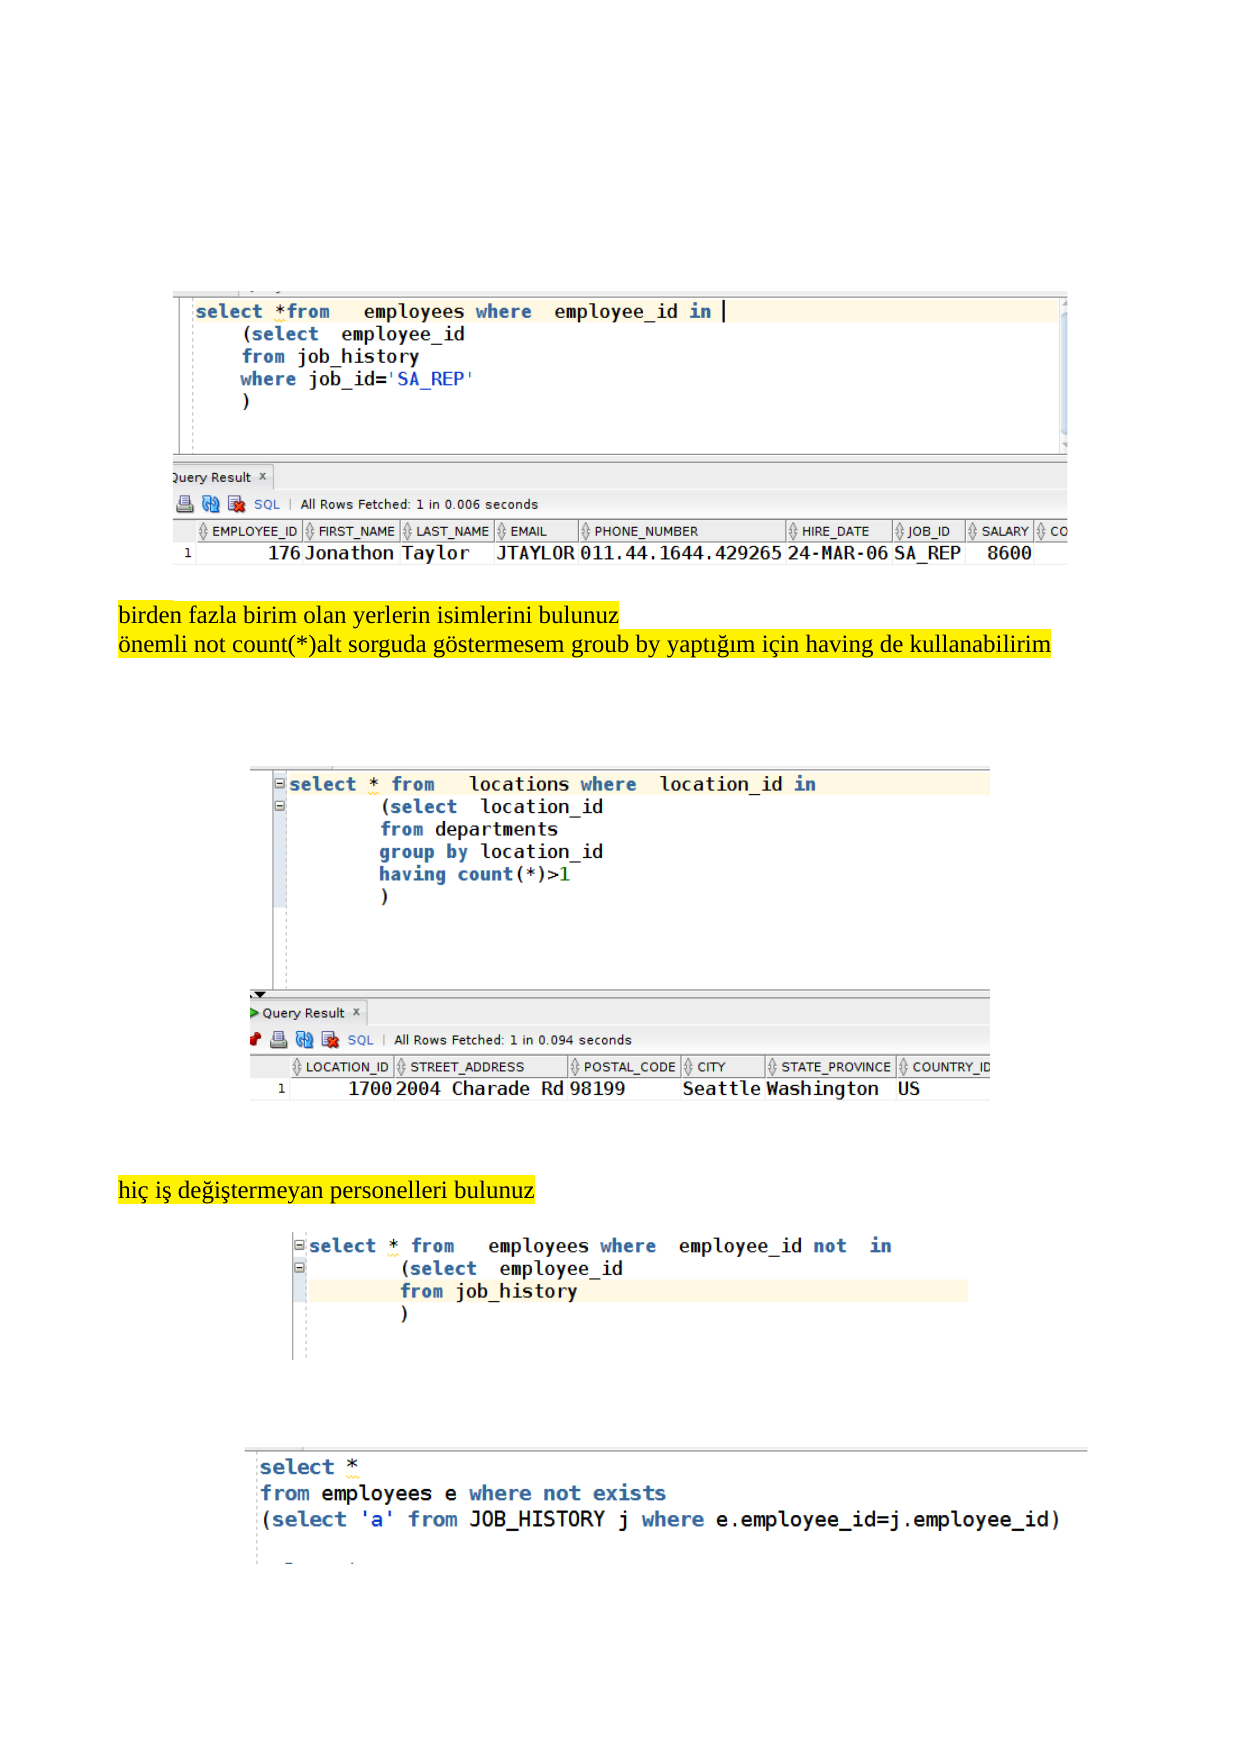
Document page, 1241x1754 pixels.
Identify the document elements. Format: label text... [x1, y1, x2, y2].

picture [272, 1232, 968, 1360]
text önemli not count(*)alt sorguda göstermesem groub by yaptığım için having de kullanabilirim [118, 629, 1122, 658]
text hiç iş değiştermeyan personelleri bulunuz [118, 1175, 1122, 1204]
text birden fazla birim olan yerlerin isimlerini bulunuz [118, 291, 1122, 629]
picture [250, 766, 990, 1140]
picture [172, 291, 1068, 601]
picture [244, 1447, 1088, 1564]
